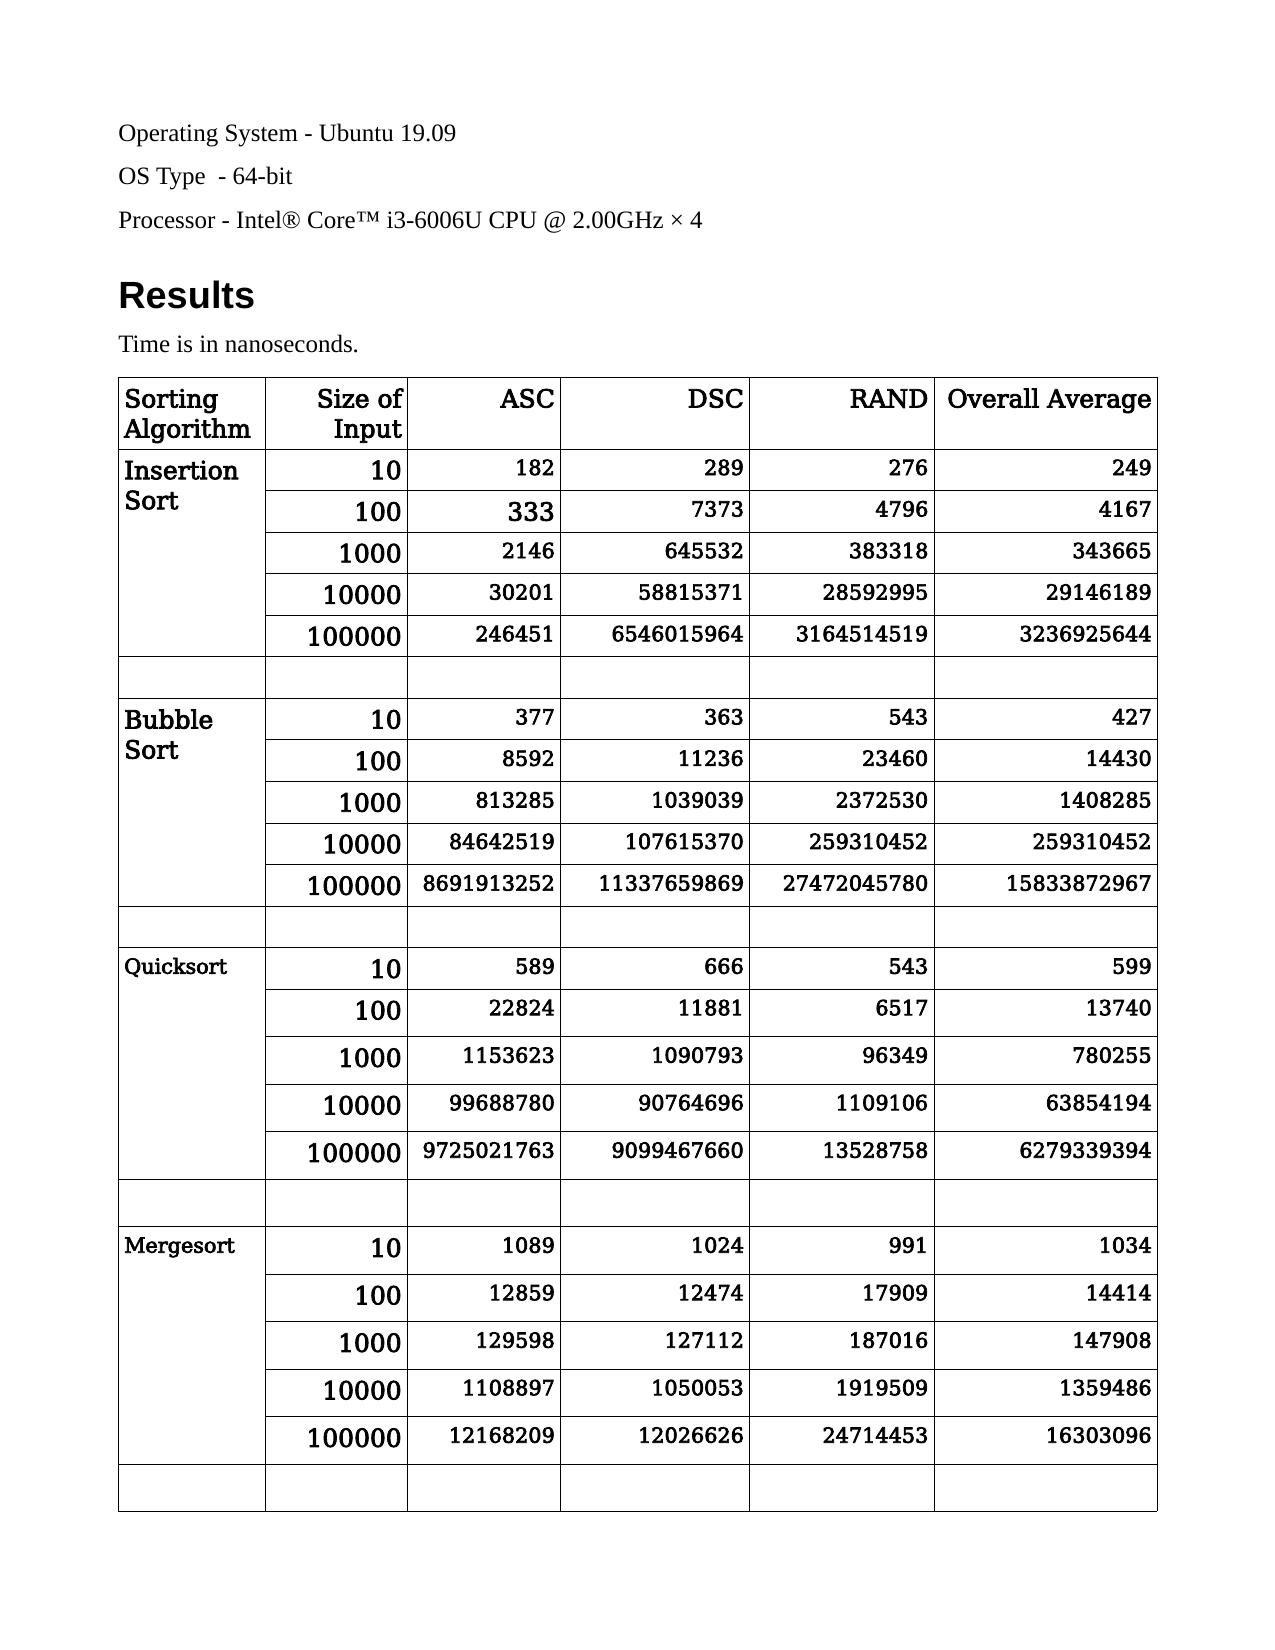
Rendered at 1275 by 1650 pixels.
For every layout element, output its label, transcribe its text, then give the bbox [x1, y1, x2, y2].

table_header Size of Input [266, 378, 407, 448]
table_cell 100 [266, 740, 407, 781]
table_header DSC [561, 378, 749, 448]
table_cell [561, 1465, 749, 1511]
table_cell Bubble Sort [119, 699, 265, 906]
table_cell 90764696 [561, 1085, 749, 1131]
table_cell 22824 [408, 990, 560, 1036]
table_cell 10 [266, 1227, 407, 1274]
table_cell [119, 907, 265, 947]
table_header ASC [408, 378, 560, 448]
table_cell Mergesort [119, 1227, 265, 1464]
table_cell 1153623 [408, 1037, 560, 1084]
table_cell 58815371 [561, 574, 749, 615]
table_cell 259310452 [935, 824, 1157, 864]
table_cell 84642519 [408, 824, 560, 864]
table_cell 6517 [750, 990, 934, 1036]
table_cell [561, 907, 749, 947]
table_cell 4796 [750, 491, 934, 532]
table_cell 13528758 [750, 1132, 934, 1179]
table_cell 427 [935, 699, 1157, 739]
table_cell 813285 [408, 782, 560, 822]
table_cell 7373 [561, 491, 749, 532]
table_cell 14430 [935, 740, 1157, 781]
table_cell 1000 [266, 782, 407, 822]
table_cell 13740 [935, 990, 1157, 1036]
subtitle Results [118, 273, 1157, 317]
table_cell 1359486 [935, 1370, 1157, 1416]
table_cell 12859 [408, 1275, 560, 1321]
table_cell [935, 907, 1157, 947]
table_cell 1408285 [935, 782, 1157, 822]
table_cell 343665 [935, 533, 1157, 573]
table_cell 10000 [266, 574, 407, 615]
table_cell 259310452 [750, 824, 934, 864]
table_cell 17909 [750, 1275, 934, 1321]
table_cell [750, 907, 934, 947]
table_cell [561, 657, 749, 698]
table_cell Quicksort [119, 948, 265, 1179]
table_cell Insertion Sort [119, 450, 265, 656]
table_cell 1000 [266, 1037, 407, 1084]
table_cell 29146189 [935, 574, 1157, 615]
table_cell 10 [266, 699, 407, 739]
table_cell 666 [561, 948, 749, 989]
table_cell [266, 907, 407, 947]
table_cell [266, 657, 407, 698]
table_cell 333 [408, 491, 560, 532]
table_cell 10000 [266, 824, 407, 864]
table_cell 10 [266, 450, 407, 490]
text Operating System - Ubuntu 19.09 [118, 118, 1157, 147]
table_cell [119, 1465, 265, 1511]
table_cell 1034 [935, 1227, 1157, 1274]
table_cell [408, 1180, 560, 1226]
table_cell 599 [935, 948, 1157, 989]
table_cell 589 [408, 948, 560, 989]
table_cell 10000 [266, 1085, 407, 1131]
table_cell 1050053 [561, 1370, 749, 1416]
table_cell 24714453 [750, 1417, 934, 1464]
table_cell 11881 [561, 990, 749, 1036]
table_cell 1108897 [408, 1370, 560, 1416]
table_cell 6279339394 [935, 1132, 1157, 1179]
table_cell 100000 [266, 1417, 407, 1464]
table_cell [266, 1180, 407, 1226]
table_cell [266, 1465, 407, 1511]
table_cell [935, 657, 1157, 698]
table_cell 63854194 [935, 1085, 1157, 1131]
table_cell 187016 [750, 1322, 934, 1369]
table_cell 28592995 [750, 574, 934, 615]
table_cell [935, 1180, 1157, 1226]
table_cell 3164514519 [750, 616, 934, 656]
table_cell 9099467660 [561, 1132, 749, 1179]
table_cell 543 [750, 948, 934, 989]
table_cell 23460 [750, 740, 934, 781]
table_cell 147908 [935, 1322, 1157, 1369]
table_cell 377 [408, 699, 560, 739]
table_cell [750, 1180, 934, 1226]
table_cell 1089 [408, 1227, 560, 1274]
table_cell 991 [750, 1227, 934, 1274]
table_cell 107615370 [561, 824, 749, 864]
table_header Sorting Algorithm [119, 378, 265, 448]
text Time is in nanoseconds. [118, 329, 1157, 358]
table_cell 246451 [408, 616, 560, 656]
table_cell 1000 [266, 533, 407, 573]
table_cell 1039039 [561, 782, 749, 822]
table_cell [119, 657, 265, 698]
text Processor - Intel® Core™ i3-6006U CPU @ 2.00GHz × 4 [118, 205, 1157, 233]
table_cell 127112 [561, 1322, 749, 1369]
table_cell 100000 [266, 1132, 407, 1179]
table_cell 543 [750, 699, 934, 739]
table_cell [750, 1465, 934, 1511]
table_cell 12168209 [408, 1417, 560, 1464]
table_cell 4167 [935, 491, 1157, 532]
table_cell 11337659869 [561, 865, 749, 906]
table_cell 8691913252 [408, 865, 560, 906]
table_cell 1024 [561, 1227, 749, 1274]
table_cell 1919509 [750, 1370, 934, 1416]
table_header Overall Average [935, 378, 1157, 448]
table_cell [408, 1465, 560, 1511]
table_cell 12474 [561, 1275, 749, 1321]
table_cell 1090793 [561, 1037, 749, 1084]
table_cell 15833872967 [935, 865, 1157, 906]
table_cell 383318 [750, 533, 934, 573]
table_cell [935, 1465, 1157, 1511]
table_cell [119, 1180, 265, 1226]
table_cell 289 [561, 450, 749, 490]
table_cell 182 [408, 450, 560, 490]
table_cell 2146 [408, 533, 560, 573]
table_cell 99688780 [408, 1085, 560, 1131]
table_cell 129598 [408, 1322, 560, 1369]
table_cell [750, 657, 934, 698]
table_cell 10000 [266, 1370, 407, 1416]
table_cell 100000 [266, 616, 407, 656]
table_cell 6546015964 [561, 616, 749, 656]
table_cell 780255 [935, 1037, 1157, 1084]
table_cell 3236925644 [935, 616, 1157, 656]
table_cell 10 [266, 948, 407, 989]
table_cell 100 [266, 990, 407, 1036]
table_cell [561, 1180, 749, 1226]
table_cell 100000 [266, 865, 407, 906]
table_cell 645532 [561, 533, 749, 573]
table_cell 16303096 [935, 1417, 1157, 1464]
table_cell 1000 [266, 1322, 407, 1369]
table_cell 8592 [408, 740, 560, 781]
table_cell 30201 [408, 574, 560, 615]
table_cell [408, 907, 560, 947]
table_cell 12026626 [561, 1417, 749, 1464]
table_cell 276 [750, 450, 934, 490]
table_cell 249 [935, 450, 1157, 490]
table_header RAND [750, 378, 934, 448]
table_cell 11236 [561, 740, 749, 781]
table_cell 27472045780 [750, 865, 934, 906]
text OS Type - 64-bit [118, 161, 1157, 190]
table_cell 1109106 [750, 1085, 934, 1131]
table_cell 363 [561, 699, 749, 739]
table_cell 100 [266, 491, 407, 532]
table_cell 9725021763 [408, 1132, 560, 1179]
table_cell 100 [266, 1275, 407, 1321]
table_cell [408, 657, 560, 698]
table_cell 96349 [750, 1037, 934, 1084]
table_cell 14414 [935, 1275, 1157, 1321]
table_cell 2372530 [750, 782, 934, 822]
